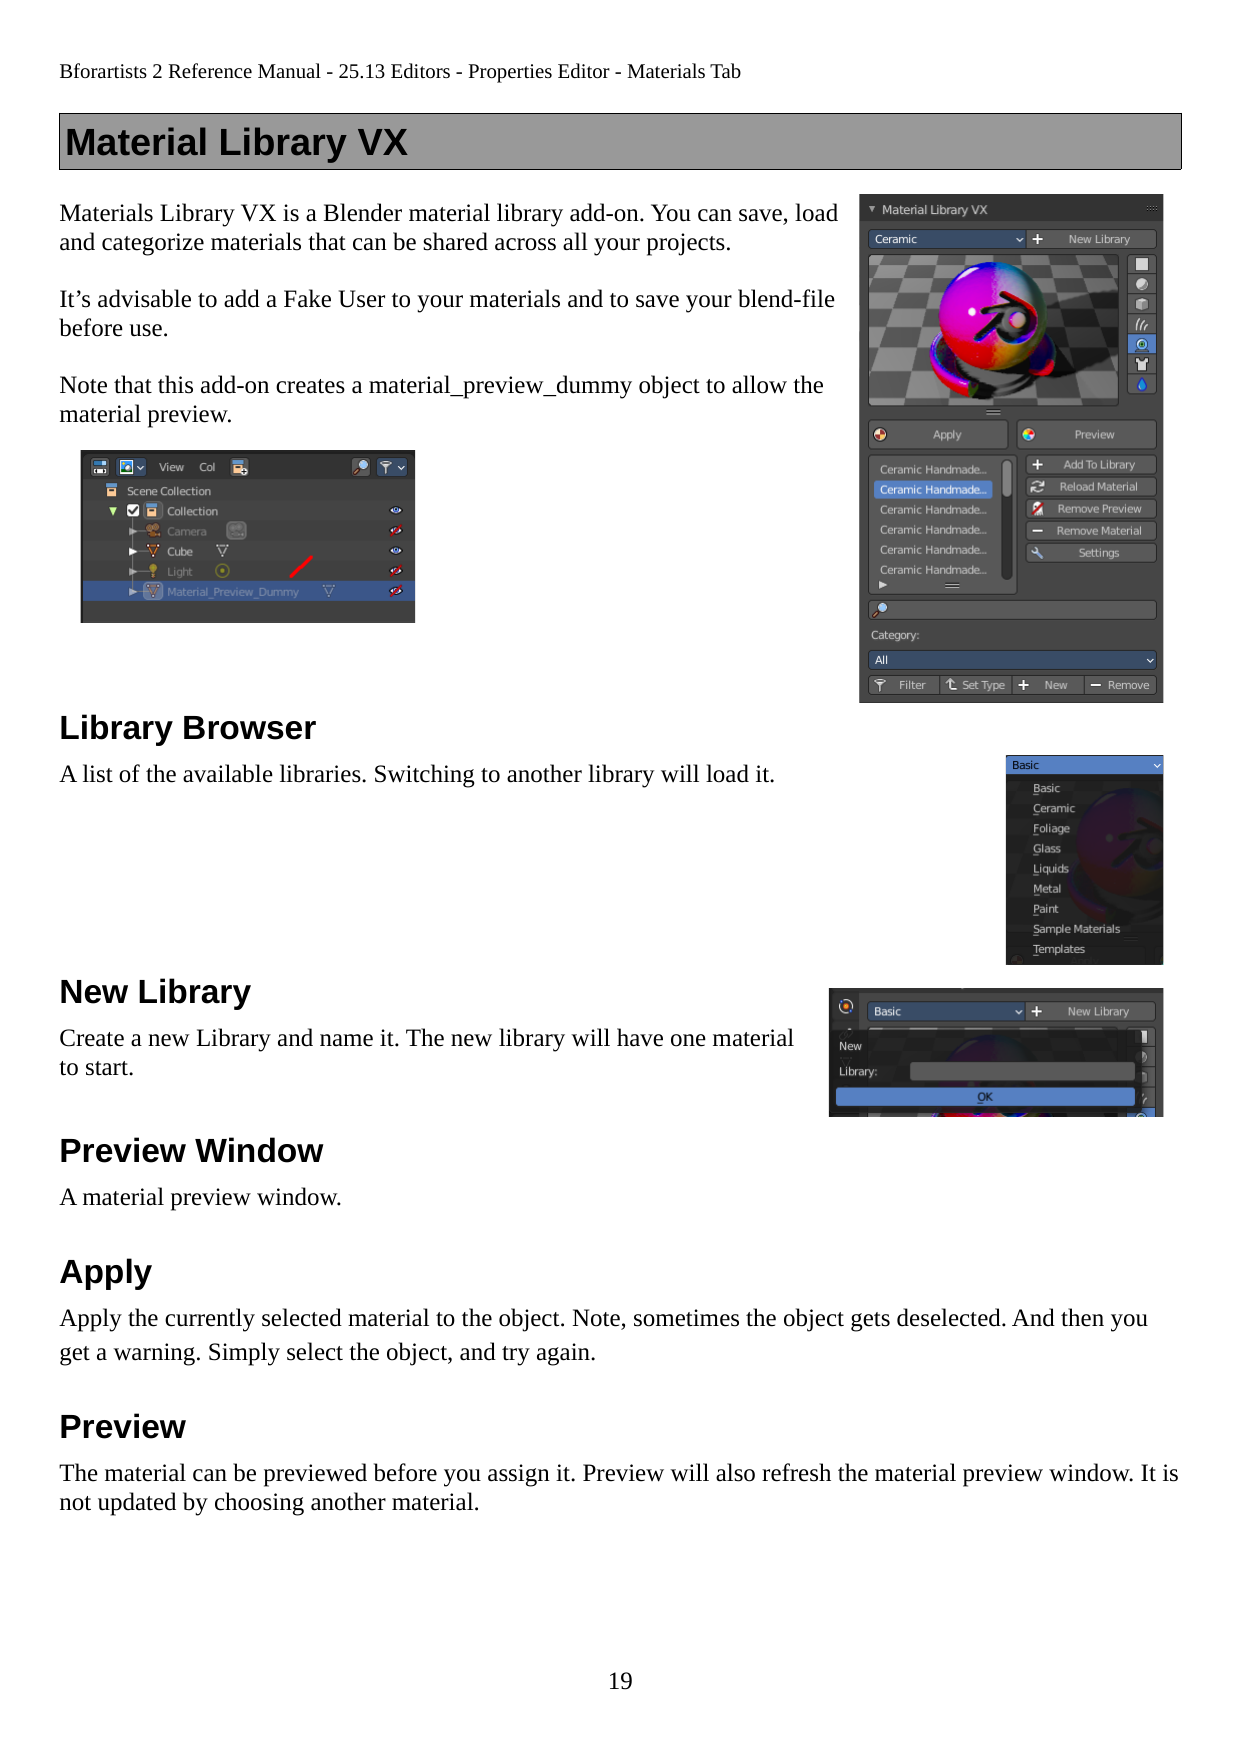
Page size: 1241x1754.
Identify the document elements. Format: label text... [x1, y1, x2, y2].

subtitle Apply [59, 1252, 1181, 1290]
table_header Material Library VX [60, 114, 1181, 169]
text A material preview window. [59, 1182, 1181, 1210]
picture [1005, 755, 1164, 965]
subtitle New Library [59, 972, 1181, 1011]
text Materials Library VX is a Blender material library add-on. You can save, load and categorize materials that can be shared across all your projects. [59, 198, 859, 255]
subtitle Preview Window [59, 1131, 1181, 1169]
picture [859, 194, 1164, 703]
picture [80, 450, 416, 623]
text A list of the available libraries. Switching to another library will load it. [59, 759, 1005, 787]
text It’s advisable to add a Fake User to your materials and to save your blend-file before use. [59, 284, 859, 342]
subtitle Preview [59, 1407, 1181, 1446]
text The material can be previewed before you assign it. Preview will also refresh the material preview window. It is not updated by choosing another material. [59, 1458, 1181, 1516]
subtitle Library Browser [59, 707, 1181, 746]
picture [828, 988, 1164, 1117]
text Apply the currently selected material to the object. Note, sometimes the object gets deselected. And then you get a warning. Simply select the object, and try again. [59, 1303, 1181, 1366]
text Create a new Library and name it. The new library will have one material to start. [59, 1023, 828, 1081]
text Note that this add-on creates a material_preview_dummy object to allow the material preview. [59, 370, 859, 428]
